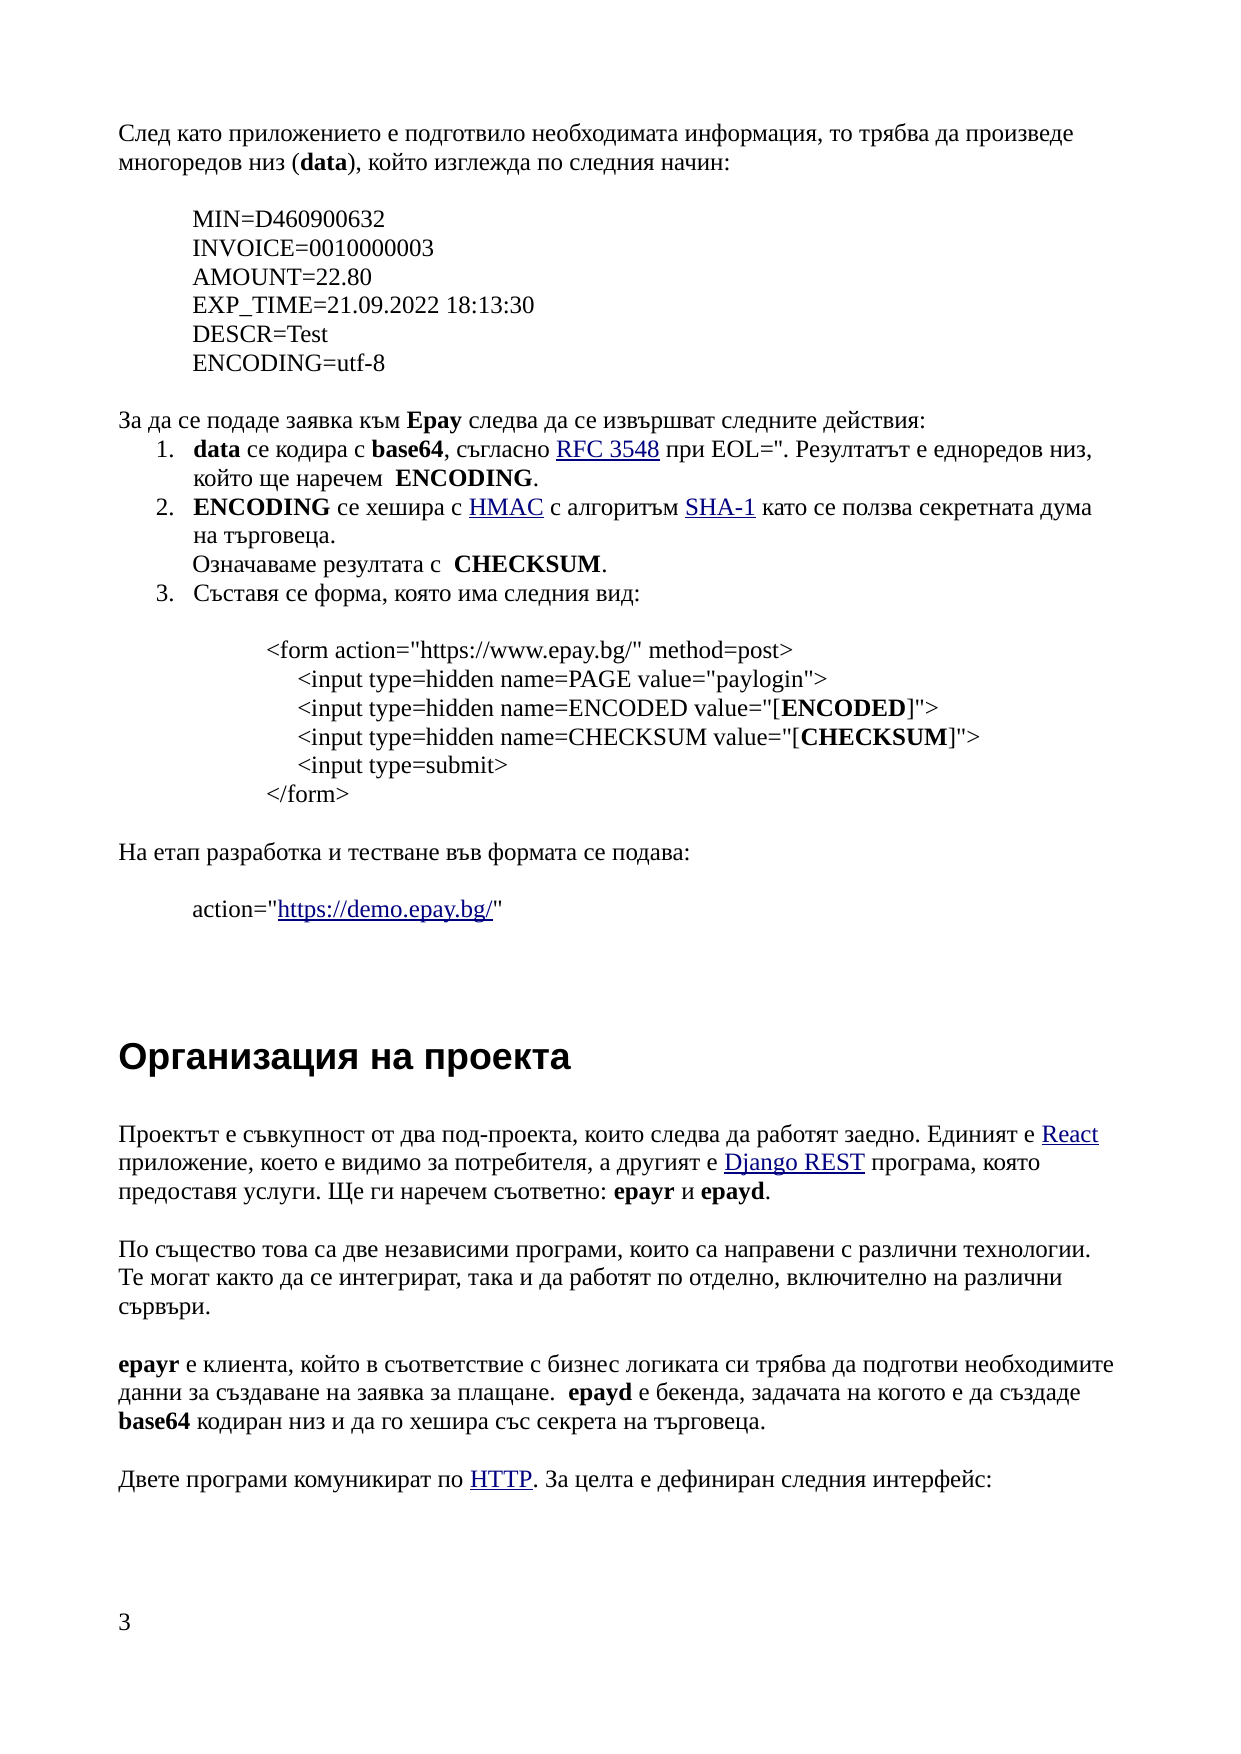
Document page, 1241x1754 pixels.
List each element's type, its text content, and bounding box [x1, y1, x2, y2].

text По същество това са две независими програми, които са направени с различни технологии. Те могат както да се интегрират, така и да работят по отделно, включително на различни сървъри. [118, 1234, 1122, 1320]
text Означаваме резултата с CHECKSUM. [118, 549, 1122, 578]
text <input type=hidden name=PAGE value="paylogin"> [266, 664, 1122, 693]
text DESCR=Test [192, 319, 1122, 348]
text MIN=D460900632 [192, 204, 1122, 233]
text Проектът е съвкупност от два под-проекта, които следва да работят заедно. Единият е React приложение, което е видимо за потребителя, а другият е Django REST програма, която предоставя услуги. Ще ги наречем съответно: epayr и epayd. [118, 1119, 1122, 1205]
list Съставя се форма, която има следния вид: [156, 578, 1122, 607]
text ENCODING=utf-8 [192, 348, 1122, 377]
text action="https://demo.epay.bg/" [118, 894, 1122, 923]
text <input type=hidden name=ENCODED value="[ENCODED]"> [266, 693, 1122, 722]
text </form> [266, 779, 1122, 808]
text За да се подаде заявка към Epay следва да се извършват следните действия: [118, 406, 1122, 434]
text EXP_TIME=21.09.2022 18:13:30 [192, 291, 1122, 319]
text <input type=hidden name=CHECKSUM value="[CHECKSUM]"> [266, 722, 1122, 751]
list data се кодира с base64, съгласно RFC 3548 при EOL=''. Резултатът е едноредов низ, който ще наречем ENCODING. [156, 434, 1122, 492]
text <input type=submit> [266, 751, 1122, 779]
text На етап разработка и тестване във формата се подава: [118, 837, 1122, 866]
text <form action="https://www.epay.bg/" method=post> [266, 636, 1122, 664]
list ENCODING се хешира с HMAC с алгоритъм SHA-1 като се ползва секретната дума на търговеца. [156, 492, 1122, 549]
text INVOICE=0010000003 [192, 233, 1122, 262]
text еpayr е клиента, който в съответствие с бизнес логиката си трябва да подготви необходимите данни за създаване на заявка за плащане. еpayd е бекенда, задачата на когото е да създаде base64 кодиран низ и да го хешира със секрета на търговеца. [118, 1349, 1122, 1435]
text След като приложението е подготвило необходимата информация, то трябва да произведе многоредов низ (data), който изглежда по следния начин: [118, 118, 1122, 176]
text Двете програми комуникират по HTTP. За целта е дефиниран следния интерфейс: [118, 1464, 1122, 1492]
subtitle Организация на проекта [118, 1034, 1122, 1077]
text AMOUNT=22.80 [192, 262, 1122, 291]
